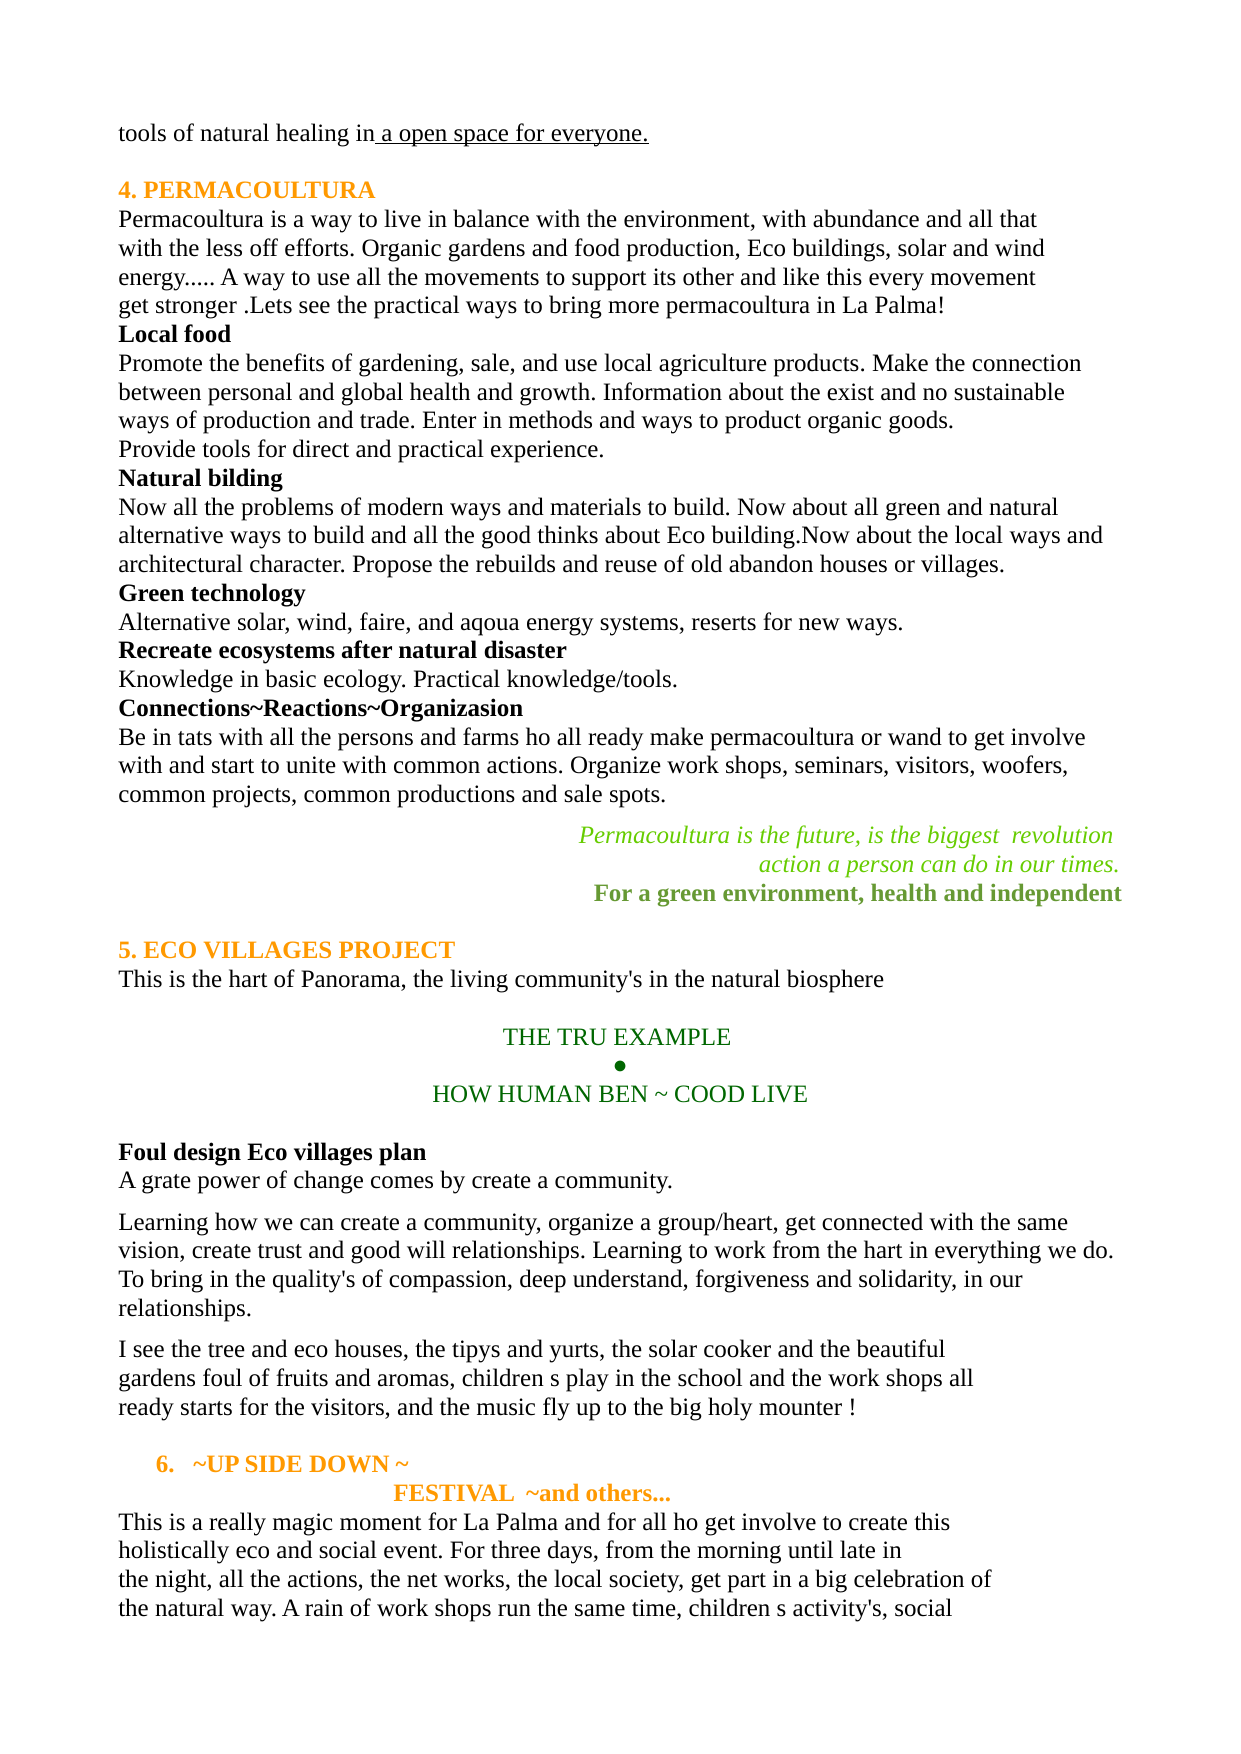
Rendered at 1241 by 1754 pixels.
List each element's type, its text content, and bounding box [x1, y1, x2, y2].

text Foul design Eco villages plan [118, 1137, 1122, 1166]
text For a green environment, health and independent [118, 878, 1122, 907]
text Learning how we can create a community, organize a group/heart, get connected with the same vision, create trust and good will relationships. Learning to work from the hart in everything we do. To bring in the quality's of compassion, deep understand, forgiveness and solidarity, in our relationships. [118, 1207, 1122, 1322]
list FESTIVAL ~and others... [156, 1478, 1122, 1507]
text tools of natural healing in a open space for everyone. [118, 118, 1122, 147]
text the night, all the actions, the net works, the local society, get part in a big celebration of [118, 1564, 1122, 1593]
text A grate power of change comes by create a community. [118, 1166, 1122, 1194]
text ● [118, 1051, 1122, 1079]
text I see the tree and eco houses, the tipys and yurts, the solar cooker and the beautiful [118, 1334, 1122, 1363]
list ~UP SIDE DOWN ~ [156, 1449, 1122, 1478]
text gardens foul of fruits and aromas, children s play in the school and the work shops all [118, 1363, 1122, 1392]
text This is the hart of Panorama, the living community's in the natural biosphere [118, 964, 1122, 993]
text with the less off efforts. Organic gardens and food production, Eco buildings, solar and wind [118, 233, 1122, 262]
text This is a really magic moment for La Palma and for all ho get involve to create this [118, 1507, 1122, 1536]
text 4. PERMACOULTURA [118, 176, 1122, 204]
text Permacoultura is the future, is the biggest revolution [118, 821, 1122, 849]
text holistically eco and social event. For three days, from the morning until late in [118, 1536, 1122, 1564]
text 5. ECO VILLAGES PROJECT [118, 936, 1122, 964]
text Promote the benefits of gardening, sale, and use local agriculture products. Make the connection between personal and global health and growth. Information about the exist and no sustainable ways of production and trade. Enter in methods and ways to product organic goods. Provide tools for direct and practical experience. Natural bilding Now all the problems of modern ways and materials to build. Now about all green and natural alternative ways to build and all the good thinks about Eco building.Now about the local ways and architectural character. Propose the rebuilds and reuse of old abandon houses or villages. Green technology Alternative solar, wind, faire, and aqoua energy systems, reserts for new ways. Recreate ecosystems after natural disaster Knowledge in basic ecology. Practical knowledge/tools. Connections~Reactions~Organizasion Be in tats with all the persons and farms ho all ready make permacoultura or wand to get involve with and start to unite with common actions. Organize work shops, seminars, visitors, woofers, common projects, common productions and sale spots. [118, 348, 1122, 808]
text energy..... A way to use all the movements to support its other and like this every movement [118, 262, 1122, 291]
text THE TRU EXAMPLE [118, 1022, 1122, 1051]
text get stronger .Lets see the practical ways to bring more permacoultura in La Palma! [118, 291, 1122, 319]
text Local food [118, 319, 1122, 348]
text action a person can do in our times. [118, 849, 1122, 878]
text ready starts for the visitors, and the music fly up to the big holy mounter ! [118, 1392, 1122, 1421]
text Permacoultura is a way to live in balance with the environment, with abundance and all that [118, 204, 1122, 233]
text the natural way. A rain of work shops run the same time, children s activity's, social [118, 1593, 1122, 1622]
text HOW HUMAN BEN ~ COOD LIVE [118, 1079, 1122, 1108]
